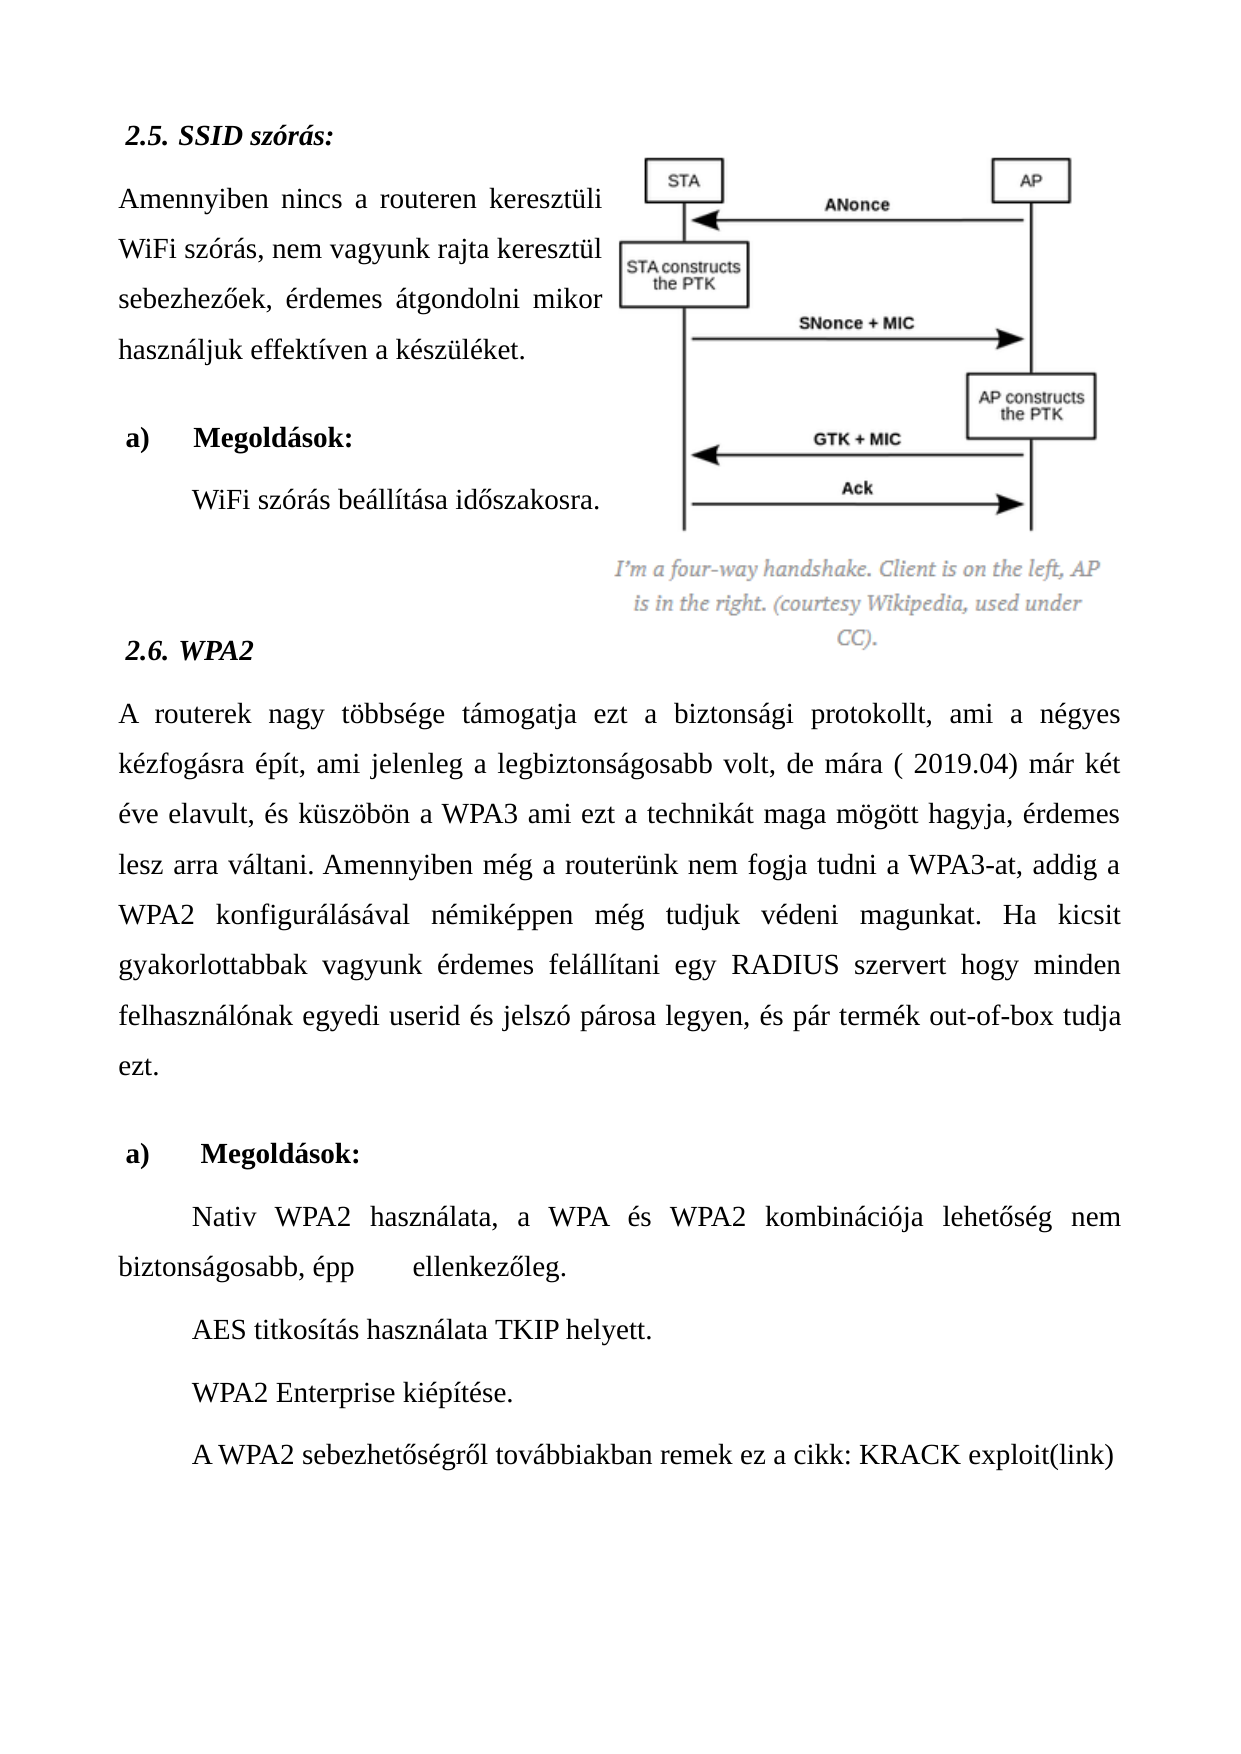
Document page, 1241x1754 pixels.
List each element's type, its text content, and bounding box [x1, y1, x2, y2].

text AES titkosítás használata TKIP helyett. [118, 1312, 1122, 1345]
text WiFi szórás beállítása időszakosra. [118, 482, 602, 516]
text Nativ WPA2 használata, a WPA és WPA2 kombinációja lehetőség nem biztonságosabb, épp ellenkezőleg. [118, 1199, 1122, 1283]
subtitle SSID szórás: [118, 118, 1122, 152]
subtitle Megoldások: [118, 420, 602, 453]
subtitle Megoldások: [118, 1136, 1122, 1169]
text WPA2 Enterprise kiépítése. [118, 1375, 1122, 1408]
subtitle WPA2 [118, 633, 602, 667]
text A WPA2 sebezhetőségről továbbiakban remek ez a cikk: KRACK exploit(link) [118, 1437, 1122, 1471]
picture [602, 141, 1121, 669]
text Amennyiben nincs a routeren keresztüli WiFi szórás, nem vagyunk rajta keresztül sebezhezőek, érdemes átgondolni mikor használjuk effektíven a készüléket. [118, 181, 602, 365]
text A routerek nagy többsége támogatja ezt a biztonsági protokollt, ami a négyes kézfogásra épít, ami jelenleg a legbiztonságosabb volt, de mára ( 2019.04) már két éve elavult, és küszöbön a WPA3 ami ezt a technikát maga mögött hagyja, érdemes lesz arra váltani. Amennyiben még a routerünk nem fogja tudni a WPA3-at, addig a WPA2 konfigurálásával némiképpen még tudjuk védeni magunkat. Ha kicsit gyakorlottabbak vagyunk érdemes felállítani egy RADIUS szervert hogy minden felhasználónak egyedi userid és jelszó párosa legyen, és pár termék out-of-box tudja ezt. [118, 696, 1122, 1082]
